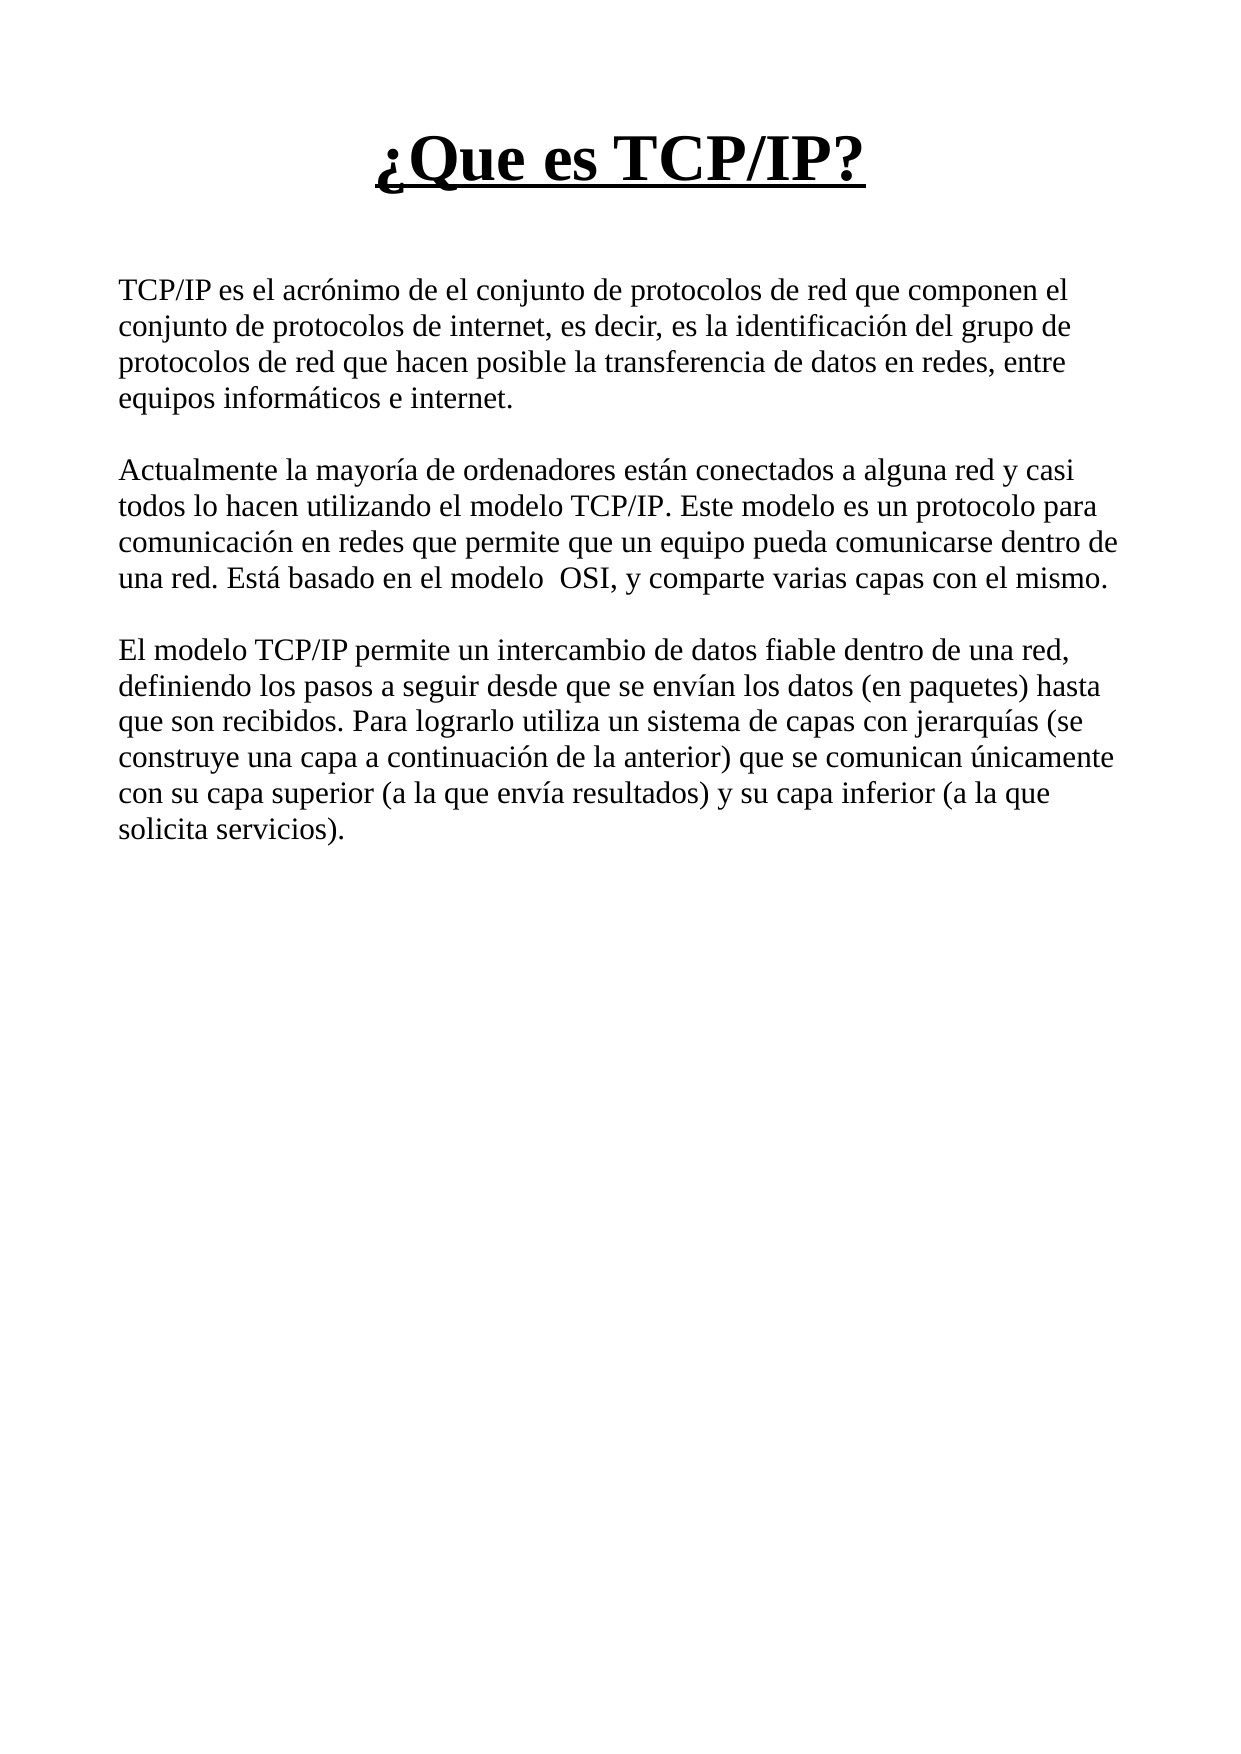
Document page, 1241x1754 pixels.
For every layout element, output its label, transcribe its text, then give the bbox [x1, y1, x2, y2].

text TCP/IP es el acrónimo de el conjunto de protocolos de red que componen el conjunto de protocolos de internet, es decir, es la identificación del grupo de protocolos de red que hacen posible la transferencia de datos en redes, entre equipos informáticos e internet. [118, 271, 1122, 415]
text El modelo TCP/IP permite un intercambio de datos fiable dentro de una red, definiendo los pasos a seguir desde que se envían los datos (en paquetes) hasta que son recibidos. Para lograrlo utiliza un sistema de capas con jerarquías (se construye una capa a continuación de la anterior) que se comunican únicamente con su capa superior (a la que envía resultados) y su capa inferior (a la que solicita servicios). [118, 631, 1122, 846]
text Actualmente la mayoría de ordenadores están conectados a alguna red y casi todos lo hacen utilizando el modelo TCP/IP. Este modelo es un protocolo para comunicación en redes que permite que un equipo pueda comunicarse dentro de una red. Está basado en el modelo OSI, y comparte varias capas con el mismo. [118, 451, 1122, 595]
text ¿Que es TCP/IP? [118, 118, 1122, 195]
